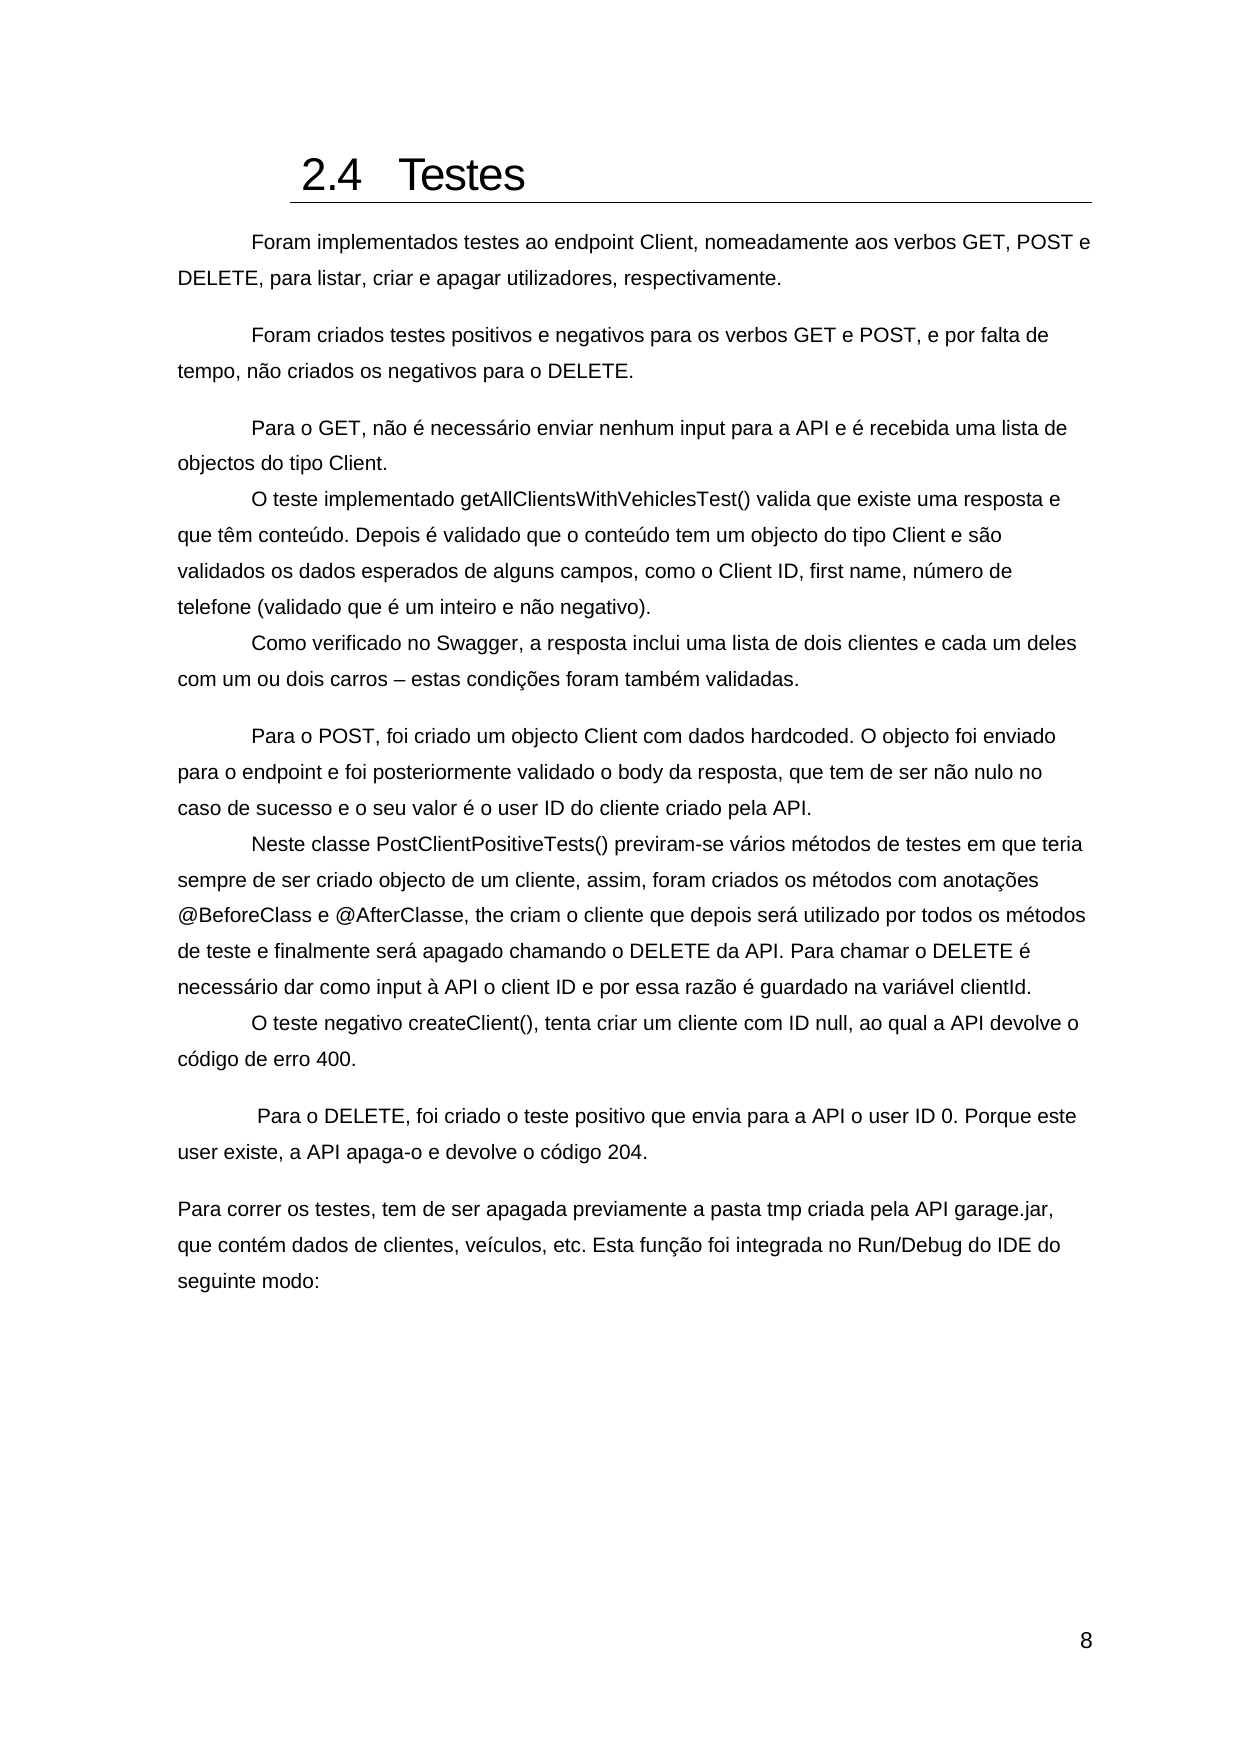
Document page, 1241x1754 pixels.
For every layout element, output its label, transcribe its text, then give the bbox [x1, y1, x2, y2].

text Foram implementados testes ao endpoint Client, nomeadamente aos verbos GET, POST e DELETE, para listar, criar e apagar utilizadores, respectivamente. [177, 230, 1092, 290]
text Foram criados testes positivos e negativos para os verbos GET e POST, e por falta de tempo, não criados os negativos para o DELETE. [177, 323, 1092, 382]
text Para o POST, foi criado um objecto Client com dados hardcoded. O objecto foi enviado para o endpoint e foi posteriormente validado o body da resposta, que tem de ser não nulo no caso de sucesso e o seu valor é o user ID do cliente criado pela API. Neste classe PostClientPositiveTests() previram-se vários métodos de testes em que teria sempre de ser criado objecto de um cliente, assim, foram criados os métodos com anotações @BeforeClass e @AfterClasse, the criam o cliente que depois será utilizado por todos os métodos de teste e finalmente será apagado chamando o DELETE da API. Para chamar o DELETE é necessário dar como input à API o client ID e por essa razão é guardado na variável clientId. O teste negativo createClient(), tenta criar um cliente com ID null, ao qual a API devolve o código de erro 400. [177, 724, 1092, 1071]
text Para o GET, não é necessário enviar nenhum input para a API e é recebida uma lista de objectos do tipo Client. O teste implementado getAllClientsWithVehiclesTest() valida que existe uma resposta e que têm conteúdo. Depois é validado que o conteúdo tem um objecto do tipo Client e são validados os dados esperados de alguns campos, como o Client ID, first name, número de telefone (validado que é um inteiro e não negativo). Como verificado no Swagger, a resposta inclui uma lista de dois clientes e cada um deles com um ou dois carros – estas condições foram também validadas. [177, 415, 1092, 691]
text Para o DELETE, foi criado o teste positivo que envia para a API o user ID 0. Porque este user existe, a API apaga-o e devolve o código 204. [177, 1104, 1092, 1164]
list Testes [290, 148, 1092, 202]
text Para correr os testes, tem de ser apagada previamente a pasta tmp criada pela API garage.jar, que contém dados de clientes, veículos, etc. Esta função foi integrada no Run/Debug do IDE do seguinte modo: [177, 1197, 1092, 1292]
